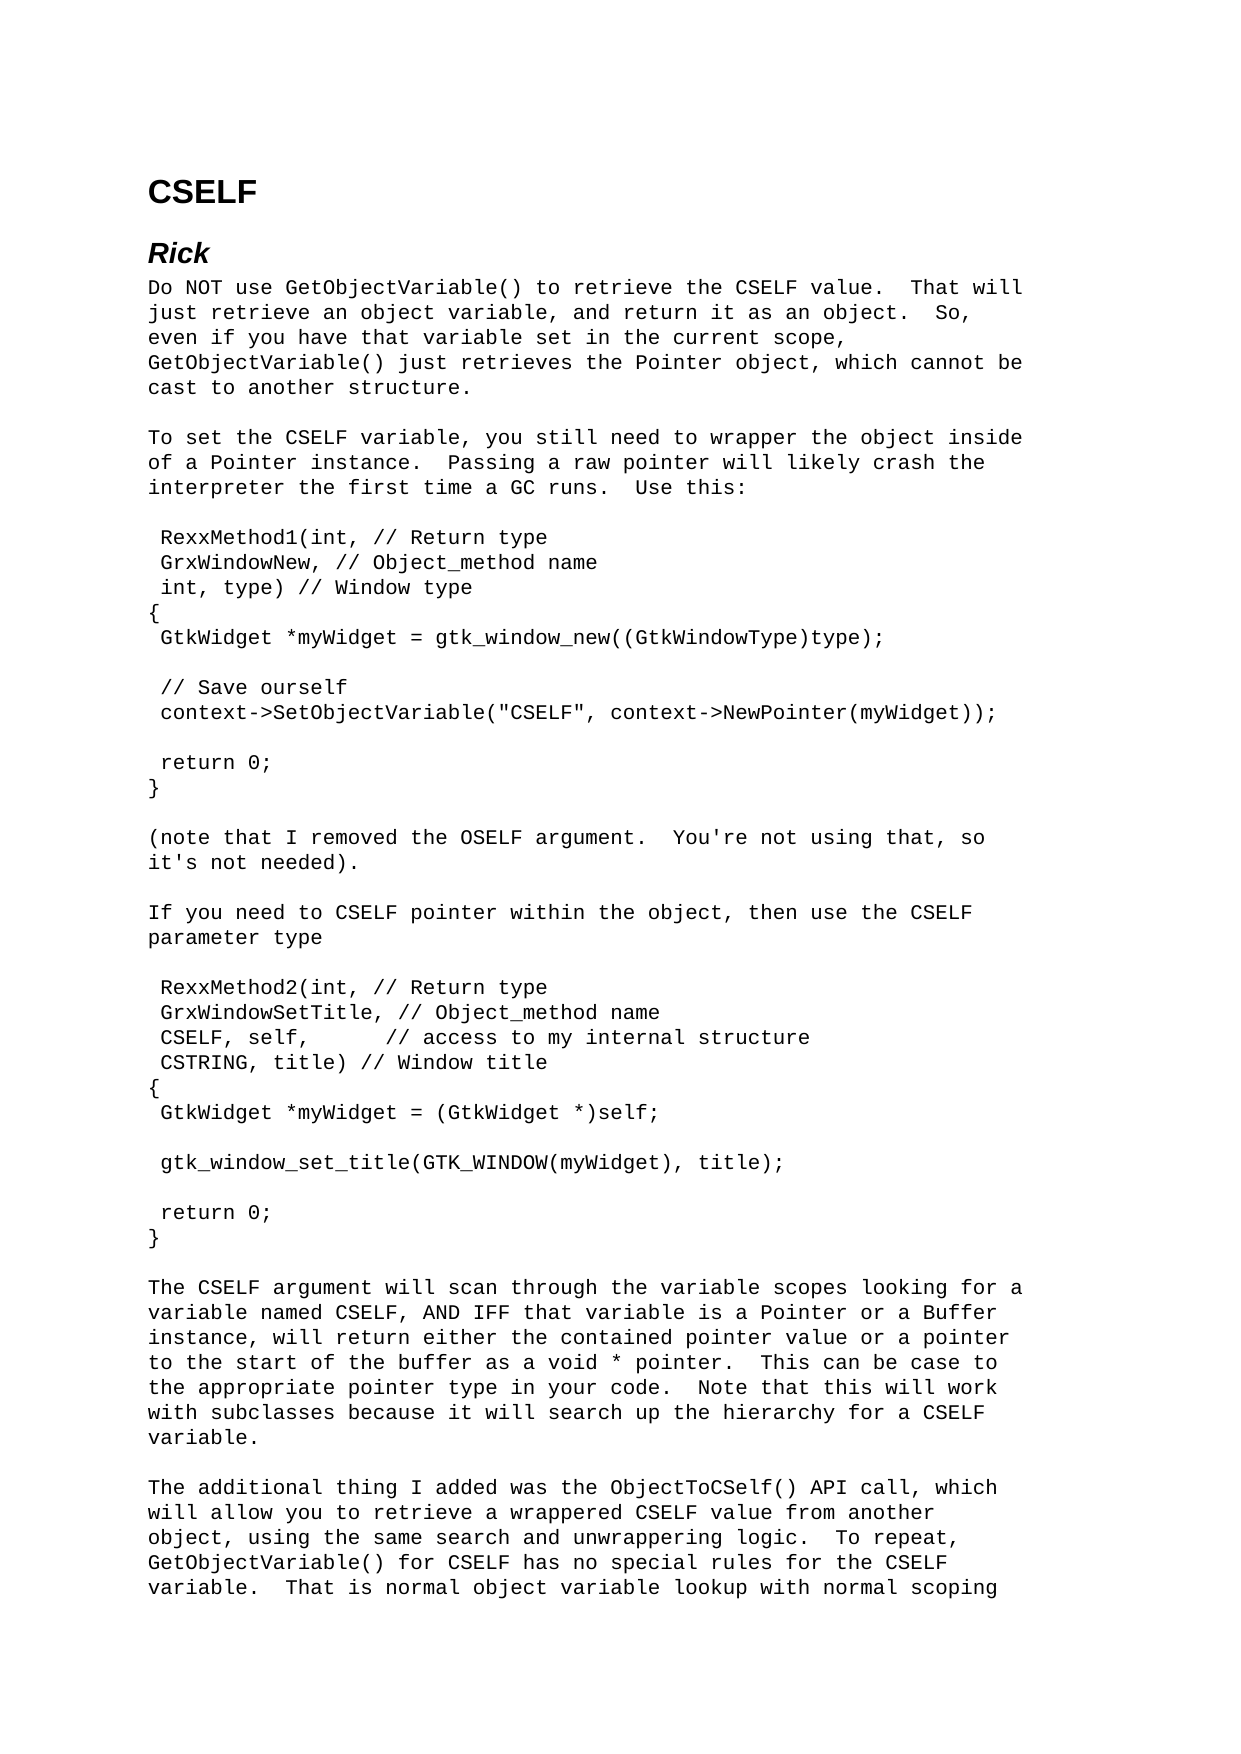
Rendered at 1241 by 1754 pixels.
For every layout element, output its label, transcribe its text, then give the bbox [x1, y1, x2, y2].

text // Save ourself [148, 676, 1093, 701]
text } [148, 1226, 1093, 1251]
text CSTRING, title) // Window title [148, 1051, 1093, 1076]
text The CSELF argument will scan through the variable scopes looking for a [148, 1276, 1093, 1301]
text it's not needed). [148, 851, 1093, 876]
text If you need to CSELF pointer within the object, then use the CSELF [148, 901, 1093, 926]
subtitle CSELF [148, 173, 1093, 211]
text variable named CSELF, AND IFF that variable is a Pointer or a Buffer [148, 1301, 1093, 1326]
text cast to another structure. [148, 376, 1093, 401]
text return 0; [148, 751, 1093, 776]
text GrxWindowSetTitle, // Object_method name [148, 1001, 1093, 1026]
text GtkWidget *myWidget = (GtkWidget *)self; [148, 1101, 1093, 1126]
text the appropriate pointer type in your code. Note that this will work [148, 1376, 1093, 1401]
text { [148, 601, 1093, 626]
subtitle Rick [148, 236, 1093, 269]
text context->SetObjectVariable("CSELF", context->NewPointer(myWidget)); [148, 701, 1093, 726]
text interpreter the first time a GC runs. Use this: [148, 476, 1093, 501]
text instance, will return either the contained pointer value or a pointer [148, 1326, 1093, 1351]
text just retrieve an object variable, and return it as an object. So, [148, 301, 1093, 326]
text with subclasses because it will search up the hierarchy for a CSELF [148, 1401, 1093, 1426]
text even if you have that variable set in the current scope, [148, 326, 1093, 351]
text GtkWidget *myWidget = gtk_window_new((GtkWindowType)type); [148, 626, 1093, 651]
text RexxMethod1(int, // Return type [148, 526, 1093, 551]
text The additional thing I added was the ObjectToCSelf() API call, which [148, 1476, 1093, 1501]
text variable. That is normal object variable lookup with normal scoping [148, 1576, 1093, 1601]
text of a Pointer instance. Passing a raw pointer will likely crash the [148, 451, 1093, 476]
text object, using the same search and unwrappering logic. To repeat, [148, 1526, 1093, 1551]
text { [148, 1076, 1093, 1101]
text parameter type [148, 926, 1093, 951]
text (note that I removed the OSELF argument. You're not using that, so [148, 826, 1093, 851]
text Do NOT use GetObjectVariable() to retrieve the CSELF value. That will [148, 276, 1093, 301]
text int, type) // Window type [148, 576, 1093, 601]
text gtk_window_set_title(GTK_WINDOW(myWidget), title); [148, 1151, 1093, 1176]
text To set the CSELF variable, you still need to wrapper the object inside [148, 426, 1093, 451]
text variable. [148, 1426, 1093, 1451]
text GrxWindowNew, // Object_method name [148, 551, 1093, 576]
text GetObjectVariable() just retrieves the Pointer object, which cannot be [148, 351, 1093, 376]
text to the start of the buffer as a void * pointer. This can be case to [148, 1351, 1093, 1376]
text CSELF, self, // access to my internal structure [148, 1026, 1093, 1051]
text return 0; [148, 1201, 1093, 1226]
text RexxMethod2(int, // Return type [148, 976, 1093, 1001]
text } [148, 776, 1093, 801]
text GetObjectVariable() for CSELF has no special rules for the CSELF [148, 1551, 1093, 1576]
text will allow you to retrieve a wrappered CSELF value from another [148, 1501, 1093, 1526]
